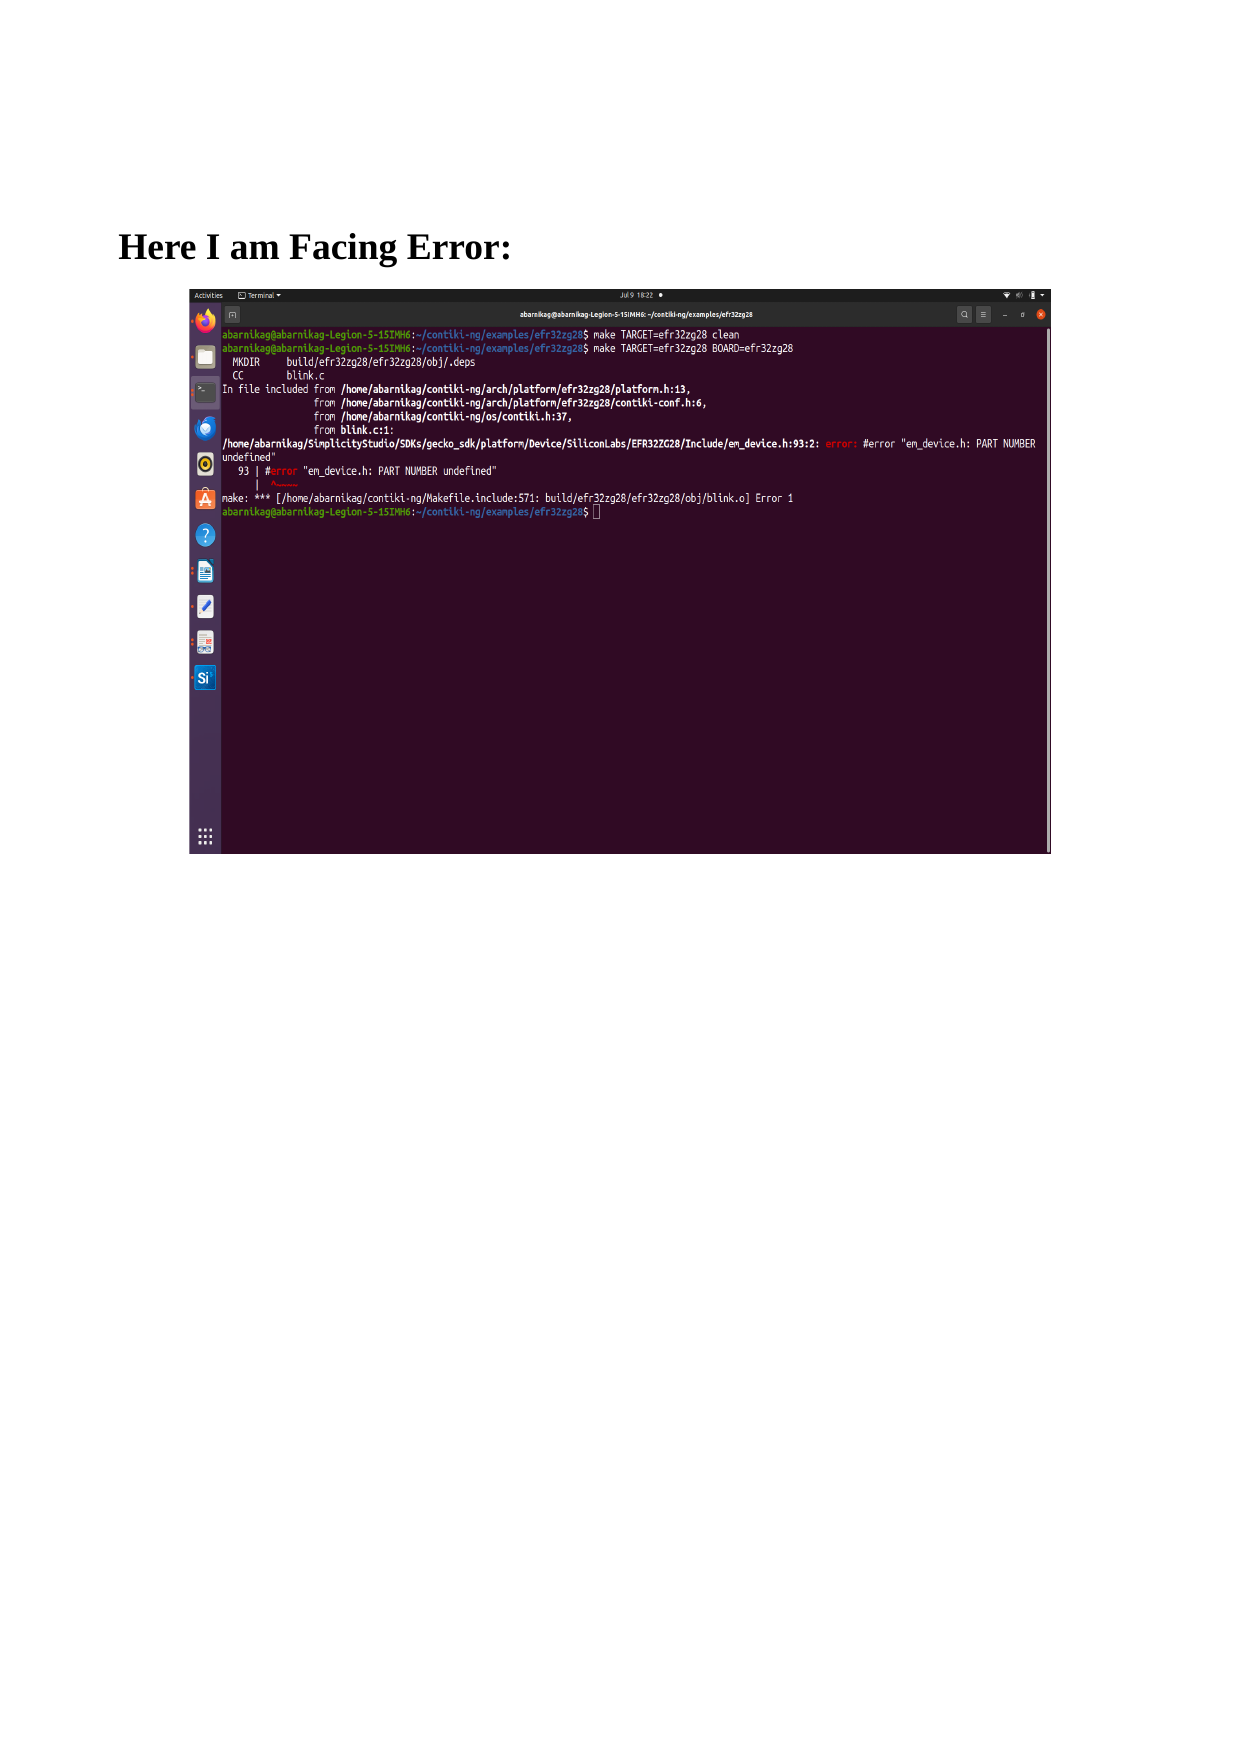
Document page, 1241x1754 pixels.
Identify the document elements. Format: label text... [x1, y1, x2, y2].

text Here I am Facing Error: [118, 224, 1122, 267]
picture [189, 289, 1051, 854]
